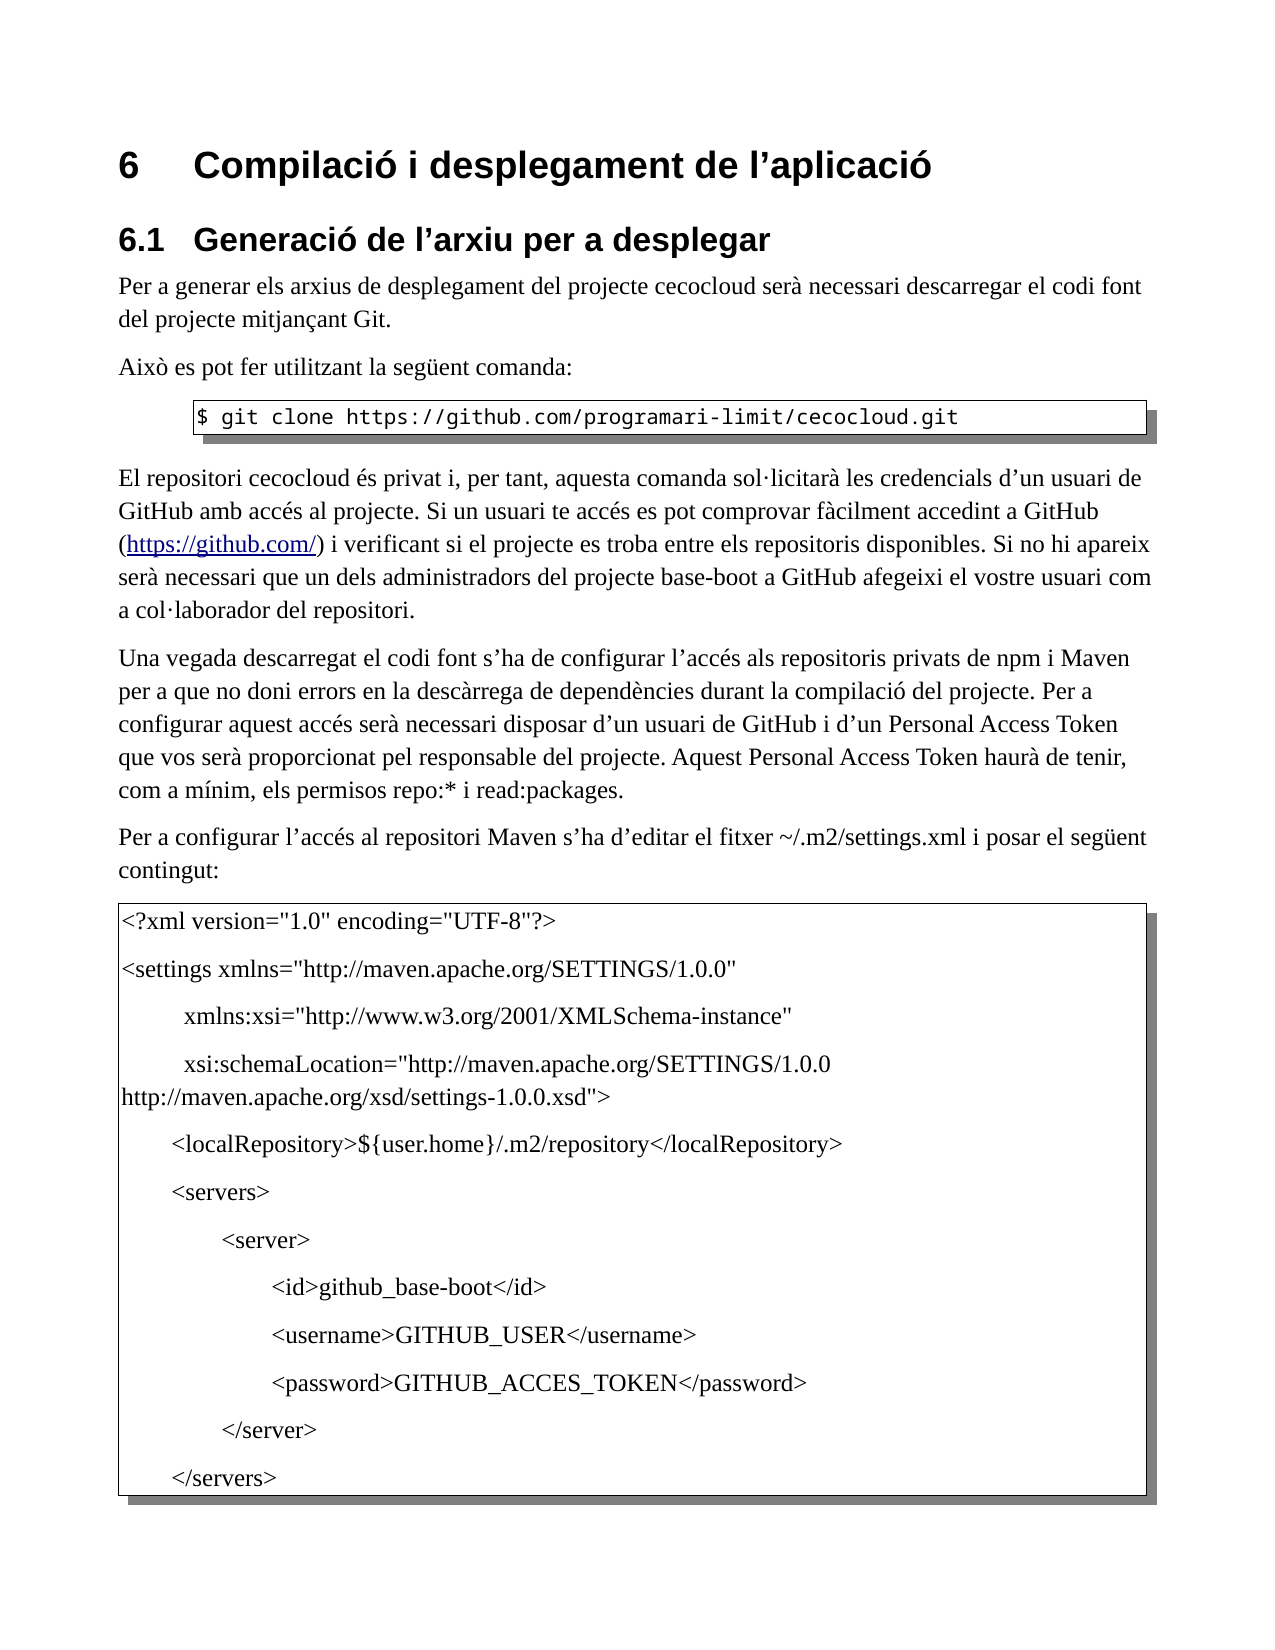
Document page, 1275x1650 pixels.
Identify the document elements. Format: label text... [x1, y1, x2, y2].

text <?xml version="1.0" encoding="UTF-8"?> [119, 904, 1146, 935]
text $ git clone https://github.com/programari-limit/cecocloud.git [194, 401, 1146, 434]
text Per a configurar l’accés al repositori Maven s’ha d’editar el fitxer ~/.m2/settings.xml i posar el següent contingut: [118, 822, 1157, 884]
text <password>GITHUB_ACCES_TOKEN</password> [119, 1364, 1146, 1396]
text xmlns:xsi="http://www.w3.org/2001/XMLSchema-instance" [119, 998, 1146, 1030]
text <settings xmlns="http://maven.apache.org/SETTINGS/1.0.0" [119, 951, 1146, 982]
text <username>GITHUB_USER</username> [119, 1317, 1146, 1349]
text </server> [119, 1412, 1146, 1444]
text El repositori cecocloud és privat i, per tant, aquesta comanda sol·licitarà les credencials d’un usuari de GitHub amb accés al projecte. Si un usuari te accés es pot comprovar fàcilment accedint a GitHub (https://github.com/) i verificant si el projecte es troba entre els repositoris disponibles. Si no hi apareix serà necessari que un dels administradors del projecte base-boot a GitHub afegeixi el vostre usuari com a col·laborador del repositori. [118, 463, 1157, 624]
text <server> [119, 1222, 1146, 1253]
text <localRepository>${user.home}/.m2/repository</localRepository> [119, 1127, 1146, 1158]
text Això es pot fer utilitzant la següent comanda: [118, 352, 1157, 381]
subtitle Generació de l’arxiu per a desplegar [118, 220, 1157, 259]
text <servers> [119, 1174, 1146, 1206]
text Per a generar els arxius de desplegament del projecte cecocloud serà necessari descarregar el codi font del projecte mitjançant Git. [118, 271, 1157, 333]
text Una vegada descarregat el codi font s’ha de configurar l’accés als repositoris privats de npm i Maven per a que no doni errors en la descàrrega de dependències durant la compilació del projecte. Per a configurar aquest accés serà necessari disposar d’un usuari de GitHub i d’un Personal Access Token que vos serà proporcionat pel responsable del projecte. Aquest Personal Access Token haurà de tenir, com a mínim, els permisos repo:* i read:packages. [118, 643, 1157, 804]
text <id>github_base-boot</id> [119, 1269, 1146, 1301]
subtitle Compilació i desplegament de l’aplicació [118, 143, 1157, 187]
text </servers> [119, 1460, 1146, 1494]
text xsi:schemaLocation="http://maven.apache.org/SETTINGS/1.0.0 http://maven.apache.org/xsd/settings-1.0.0.xsd"> [119, 1046, 1146, 1111]
